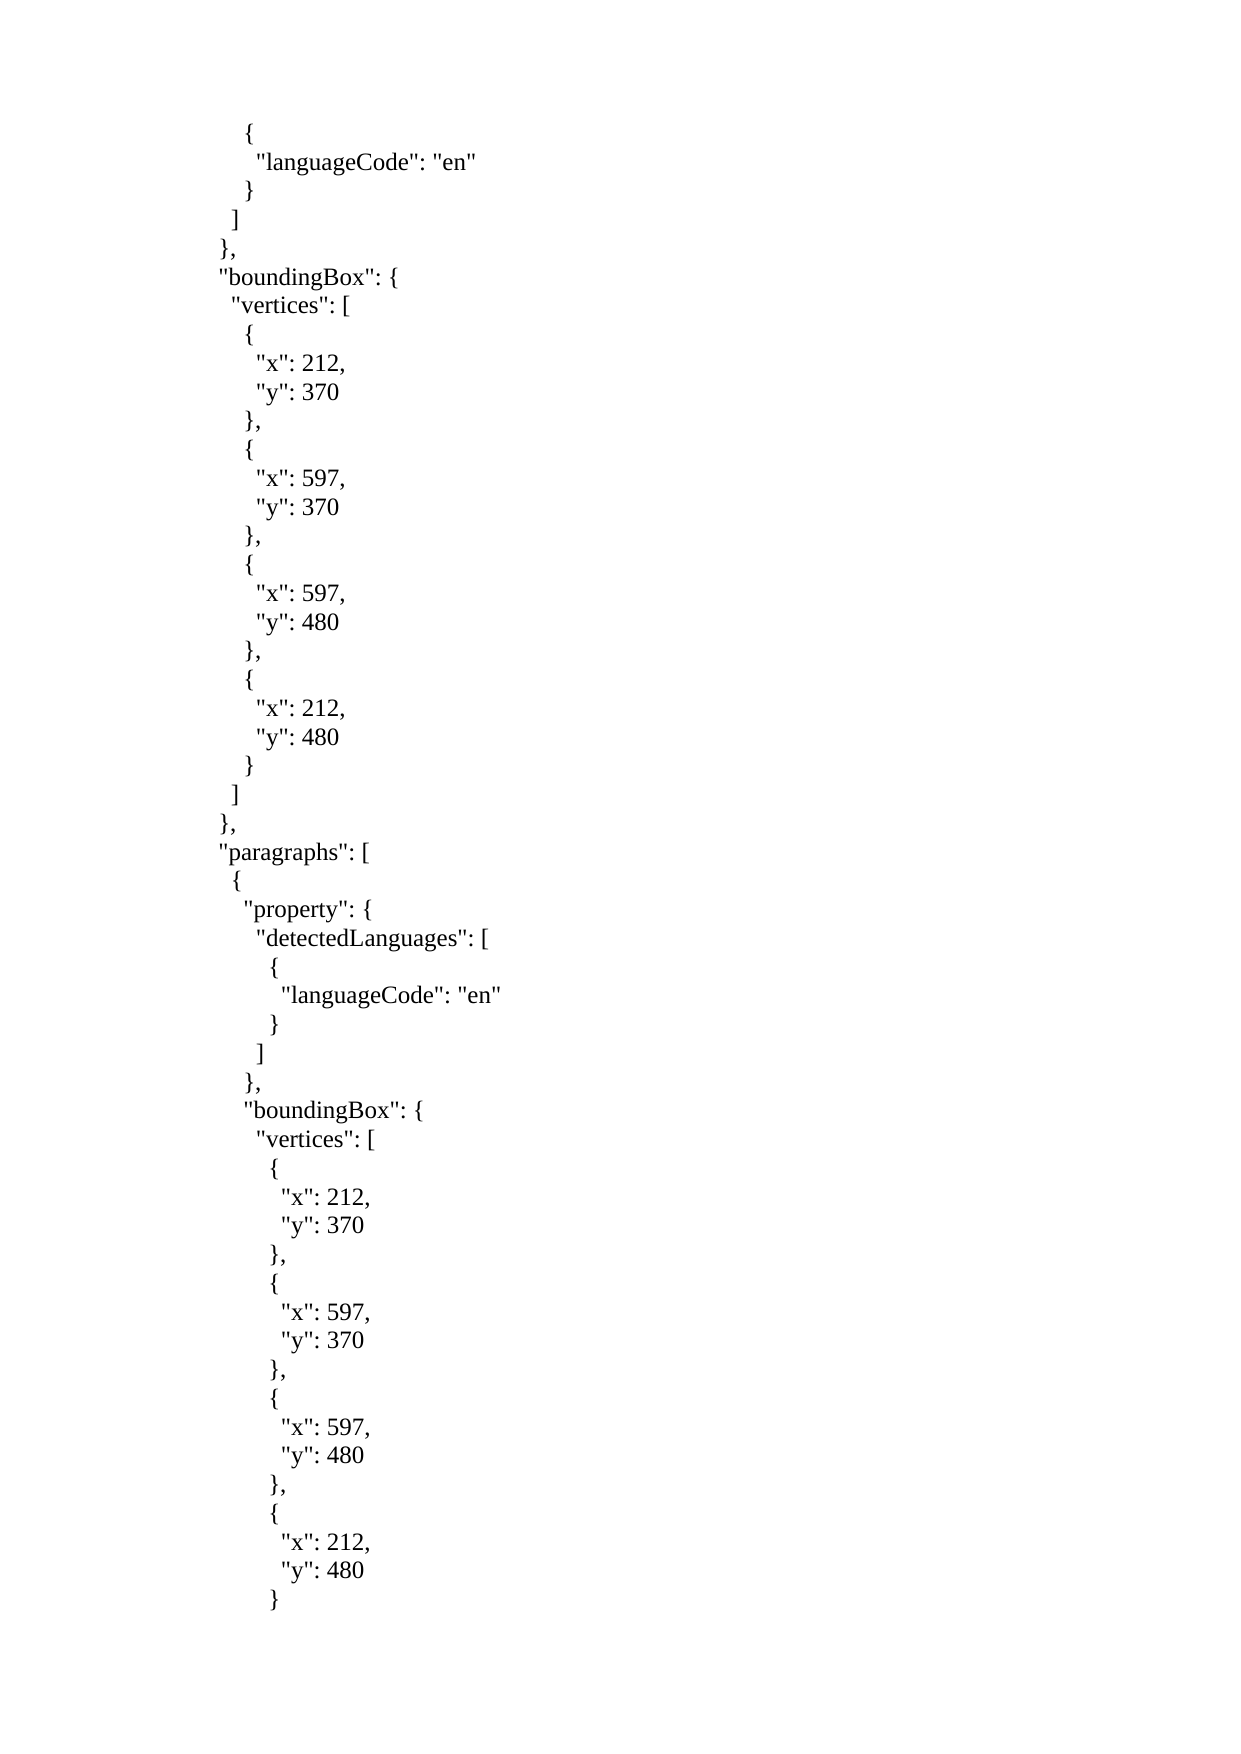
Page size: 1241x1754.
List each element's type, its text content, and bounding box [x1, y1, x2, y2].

text { [118, 118, 1122, 147]
text "y": 370 [118, 492, 1122, 521]
text } [118, 1009, 1122, 1038]
text { [118, 664, 1122, 693]
text { [118, 434, 1122, 463]
text } [118, 751, 1122, 779]
text "x": 212, [118, 1182, 1122, 1211]
text "y": 480 [118, 607, 1122, 636]
text { [118, 549, 1122, 578]
text "vertices": [ [118, 291, 1122, 319]
text "x": 212, [118, 1527, 1122, 1556]
text }, [118, 521, 1122, 549]
text { [118, 1383, 1122, 1412]
text }, [118, 808, 1122, 837]
text "x": 597, [118, 1297, 1122, 1326]
text }, [118, 233, 1122, 262]
text ] [118, 779, 1122, 808]
text }, [118, 636, 1122, 664]
text "languageCode": "en" [118, 981, 1122, 1009]
text "x": 212, [118, 348, 1122, 377]
text } [118, 1584, 1122, 1613]
text "y": 370 [118, 1211, 1122, 1239]
text { [118, 319, 1122, 348]
text }, [118, 1239, 1122, 1268]
text "y": 370 [118, 1326, 1122, 1354]
text "x": 597, [118, 578, 1122, 607]
text "y": 480 [118, 1556, 1122, 1584]
text "languageCode": "en" [118, 147, 1122, 176]
text }, [118, 406, 1122, 434]
text ] [118, 1038, 1122, 1067]
text { [118, 866, 1122, 894]
text ] [118, 204, 1122, 233]
text "x": 597, [118, 463, 1122, 492]
text { [118, 952, 1122, 981]
text "paragraphs": [ [118, 837, 1122, 866]
text "x": 212, [118, 693, 1122, 722]
text }, [118, 1469, 1122, 1498]
text { [118, 1153, 1122, 1182]
text "y": 480 [118, 722, 1122, 751]
text "detectedLanguages": [ [118, 923, 1122, 952]
text }, [118, 1067, 1122, 1096]
text { [118, 1268, 1122, 1297]
text "y": 370 [118, 377, 1122, 406]
text }, [118, 1354, 1122, 1383]
text } [118, 176, 1122, 204]
text "vertices": [ [118, 1124, 1122, 1153]
text "boundingBox": { [118, 1096, 1122, 1124]
text "boundingBox": { [118, 262, 1122, 291]
text "property": { [118, 894, 1122, 923]
text "x": 597, [118, 1412, 1122, 1441]
text "y": 480 [118, 1441, 1122, 1469]
text { [118, 1498, 1122, 1527]
